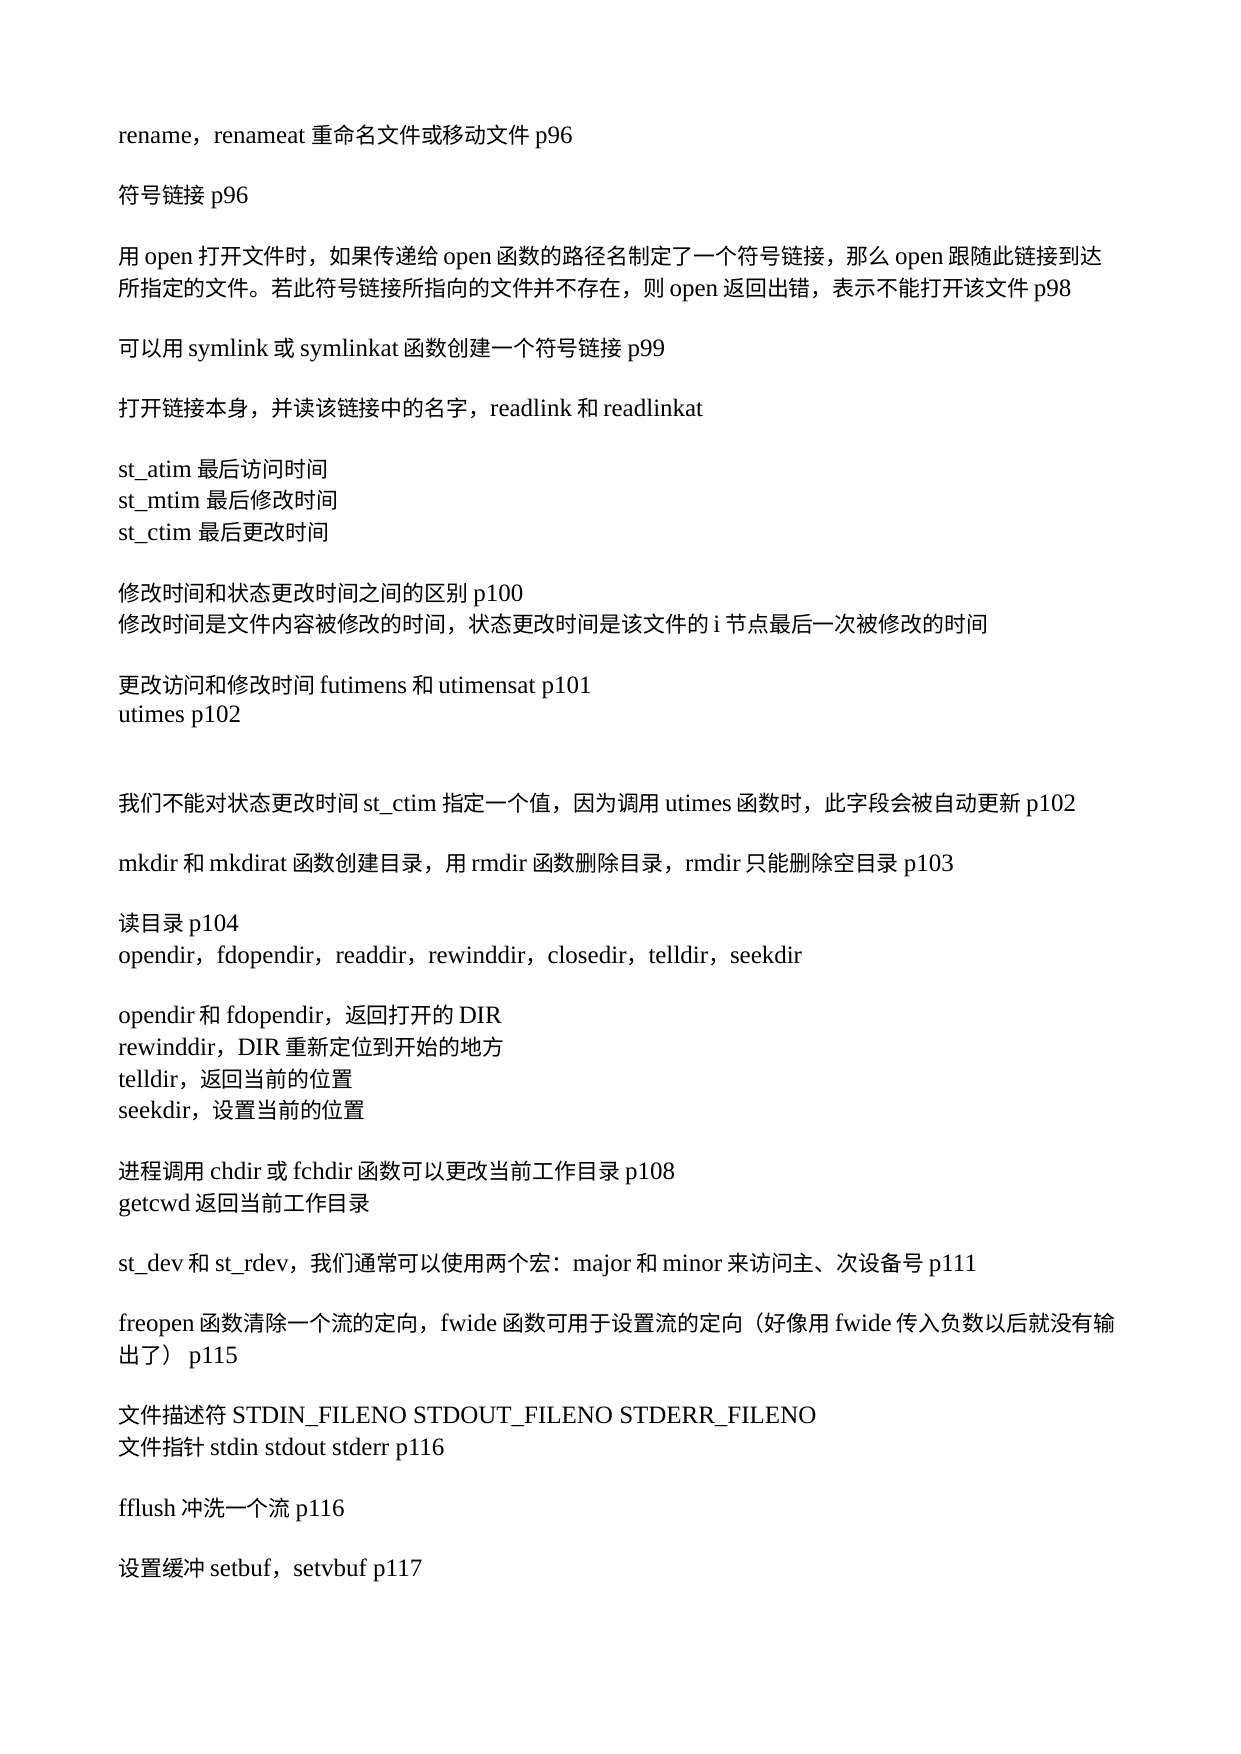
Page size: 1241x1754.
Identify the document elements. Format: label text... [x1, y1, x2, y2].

text 打开链接本身，并读该链接中的名字，readlink和readlinkat [118, 391, 1122, 423]
text st_ctim 最后更改时间 [118, 515, 1122, 547]
text freopen函数清除一个流的定向，fwide函数可用于设置流的定向（好像用fwide传入负数以后就没有输出了） p115 [118, 1306, 1122, 1370]
text 修改时间和状态更改时间之间的区别 p100 [118, 576, 1122, 607]
text mkdir和mkdirat函数创建目录，用rmdir函数删除目录，rmdir只能删除空目录 p103 [118, 846, 1122, 878]
text fflush冲洗一个流 p116 [118, 1491, 1122, 1522]
text opendir和fdopendir，返回打开的DIR [118, 998, 1122, 1030]
text 修改时间是文件内容被修改的时间，状态更改时间是该文件的i节点最后一次被修改的时间 [118, 607, 1122, 639]
text rewinddir，DIR重新定位到开始的地方 [118, 1030, 1122, 1062]
text 文件指针stdin stdout stderr p116 [118, 1430, 1122, 1462]
text 文件描述符STDIN_FILENO STDOUT_FILENO STDERR_FILENO [118, 1398, 1122, 1430]
text 读目录 p104 [118, 906, 1122, 938]
text st_dev和st_rdev，我们通常可以使用两个宏：major和minor来访问主、次设备号 p111 [118, 1246, 1122, 1278]
text getcwd返回当前工作目录 [118, 1186, 1122, 1217]
text 可以用symlink或symlinkat函数创建一个符号链接 p99 [118, 331, 1122, 363]
text rename，renameat 重命名文件或移动文件 p96 [118, 118, 1122, 150]
text 符号链接 p96 [118, 178, 1122, 210]
text 用open打开文件时，如果传递给open函数的路径名制定了一个符号链接，那么open跟随此链接到达所指定的文件。若此符号链接所指向的文件并不存在，则open返回出错，表示不能打开该文件p98 [118, 239, 1122, 302]
text opendir，fdopendir，readdir，rewinddir，closedir，telldir，seekdir [118, 938, 1122, 970]
text st_mtim 最后修改时间 [118, 483, 1122, 515]
text st_atim最后访问时间 [118, 452, 1122, 483]
text seekdir，设置当前的位置 [118, 1093, 1122, 1125]
text 更改访问和修改时间futimens和utimensat p101 [118, 668, 1122, 699]
text utimes p102 [118, 699, 1122, 728]
text 我们不能对状态更改时间st_ctim指定一个值，因为调用utimes函数时，此字段会被自动更新 p102 [118, 786, 1122, 817]
text 进程调用chdir或fchdir函数可以更改当前工作目录 p108 [118, 1154, 1122, 1186]
text telldir，返回当前的位置 [118, 1062, 1122, 1093]
text 设置缓冲setbuf，setvbuf p117 [118, 1551, 1122, 1583]
